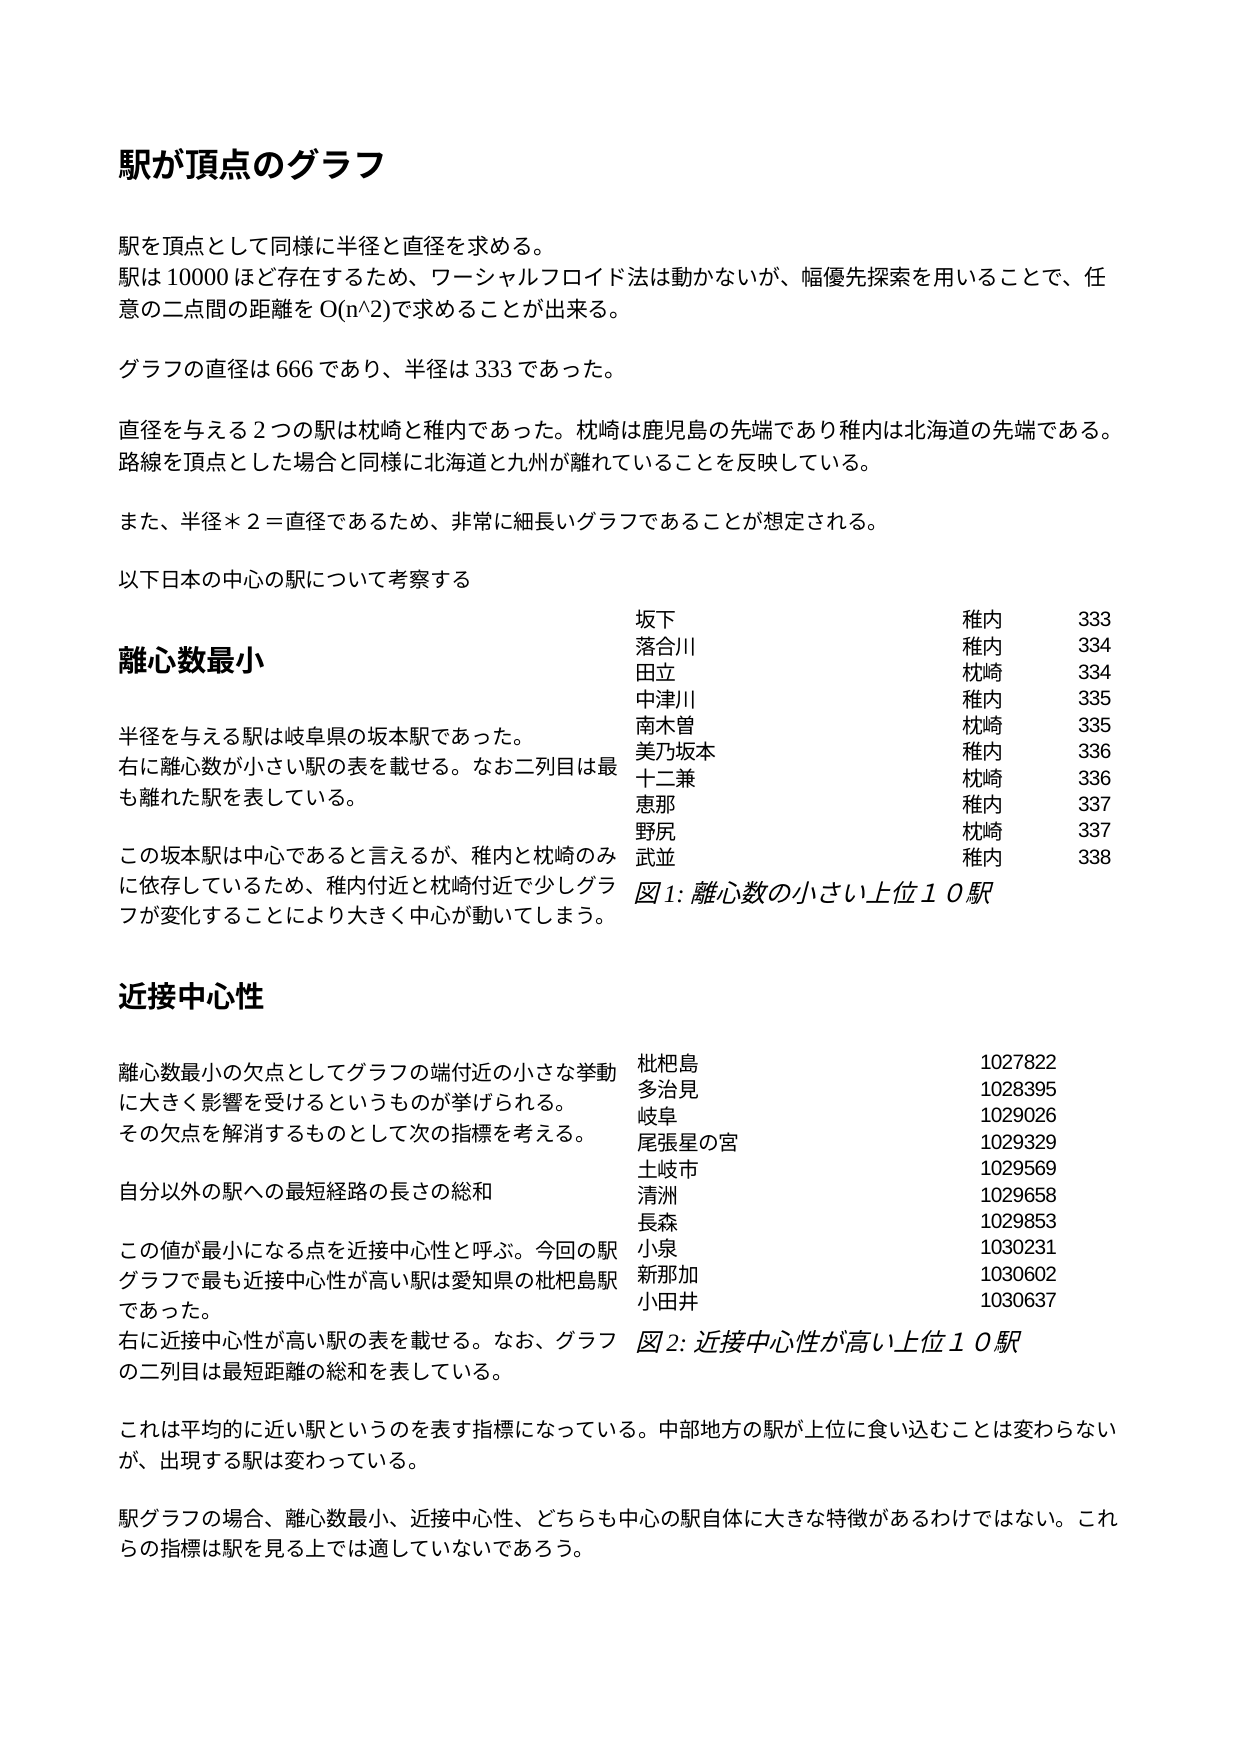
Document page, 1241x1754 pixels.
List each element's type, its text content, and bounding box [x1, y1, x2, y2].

text 右に離心数が小さい駅の表を載せる。なお二列目は最も離れた駅を表している。 [118, 751, 633, 811]
text グラフの直径は666であり、半径は333であった。 [118, 352, 1122, 384]
subtitle 離心数最小 [118, 637, 633, 679]
text [1061, 1117, 1122, 1147]
text [1061, 1056, 1122, 1117]
text 以下日本の中心の駅について考察する [118, 564, 1122, 594]
text [1061, 1176, 1122, 1206]
subtitle 近接中心性 [118, 973, 1122, 1016]
text 半径を与える駅は岐阜県の坂本駅であった。 [118, 720, 633, 751]
subtitle [1115, 637, 1122, 679]
text その欠点を解消するものとして次の指標を考える。 [118, 1117, 635, 1147]
text この坂本駅は中心であると言えるが、稚内と枕崎のみに依存しているため、稚内付近と枕崎付近で少しグラフが変化することにより大きく中心が動いてしまう。 [118, 839, 1122, 930]
text [1061, 1234, 1122, 1325]
text 離心数最小の欠点としてグラフの端付近の小さな挙動に大きく影響を受けるというものが挙げられる。 [118, 1056, 635, 1117]
text 自分以外の駅への最短経路の長さの総和 [118, 1176, 635, 1206]
text これは平均的に近い駅というのを表す指標になっている。中部地方の駅が上位に食い込むことは変わらないが、出現する駅は変わっている。 [118, 1414, 1122, 1474]
subtitle 駅が頂点のグラフ [118, 139, 1122, 187]
text 図 1: 離心数の小さい上位１０駅 [633, 606, 1115, 909]
text また、半径＊２＝直径であるため、非常に細長いグラフであることが想定される。 [118, 505, 1122, 535]
text 直径を与える2つの駅は枕崎と稚内であった。枕崎は鹿児島の先端であり稚内は北海道の先端である。路線を頂点とした場合と同様に北海道と九州が離れていることを反映している。 [118, 413, 1122, 476]
text 右に近接中心性が高い駅の表を載せる。なお、グラフの二列目は最短距離の総和を表している。 [118, 1325, 1122, 1385]
text 駅を頂点として同様に半径と直径を求める。 [118, 229, 1122, 260]
text 駅グラフの場合、離心数最小、近接中心性、どちらも中心の駅自体に大きな特徴があるわけではない。これらの指標は駅を見る上では適していないであろう。 [118, 1502, 1122, 1563]
text 図 2: 近接中心性が高い上位１０駅 [635, 1050, 1061, 1358]
text 駅は10000ほど存在するため、ワーシャルフロイド法は動かないが、幅優先探索を用いることで、任意の二点間の距離をO(n^2)で求めることが出来る。 [118, 260, 1122, 324]
text この値が最小になる点を近接中心性と呼ぶ。今回の駅グラフで最も近接中心性が高い駅は愛知県の枇杷島駅であった。 [118, 1234, 635, 1325]
